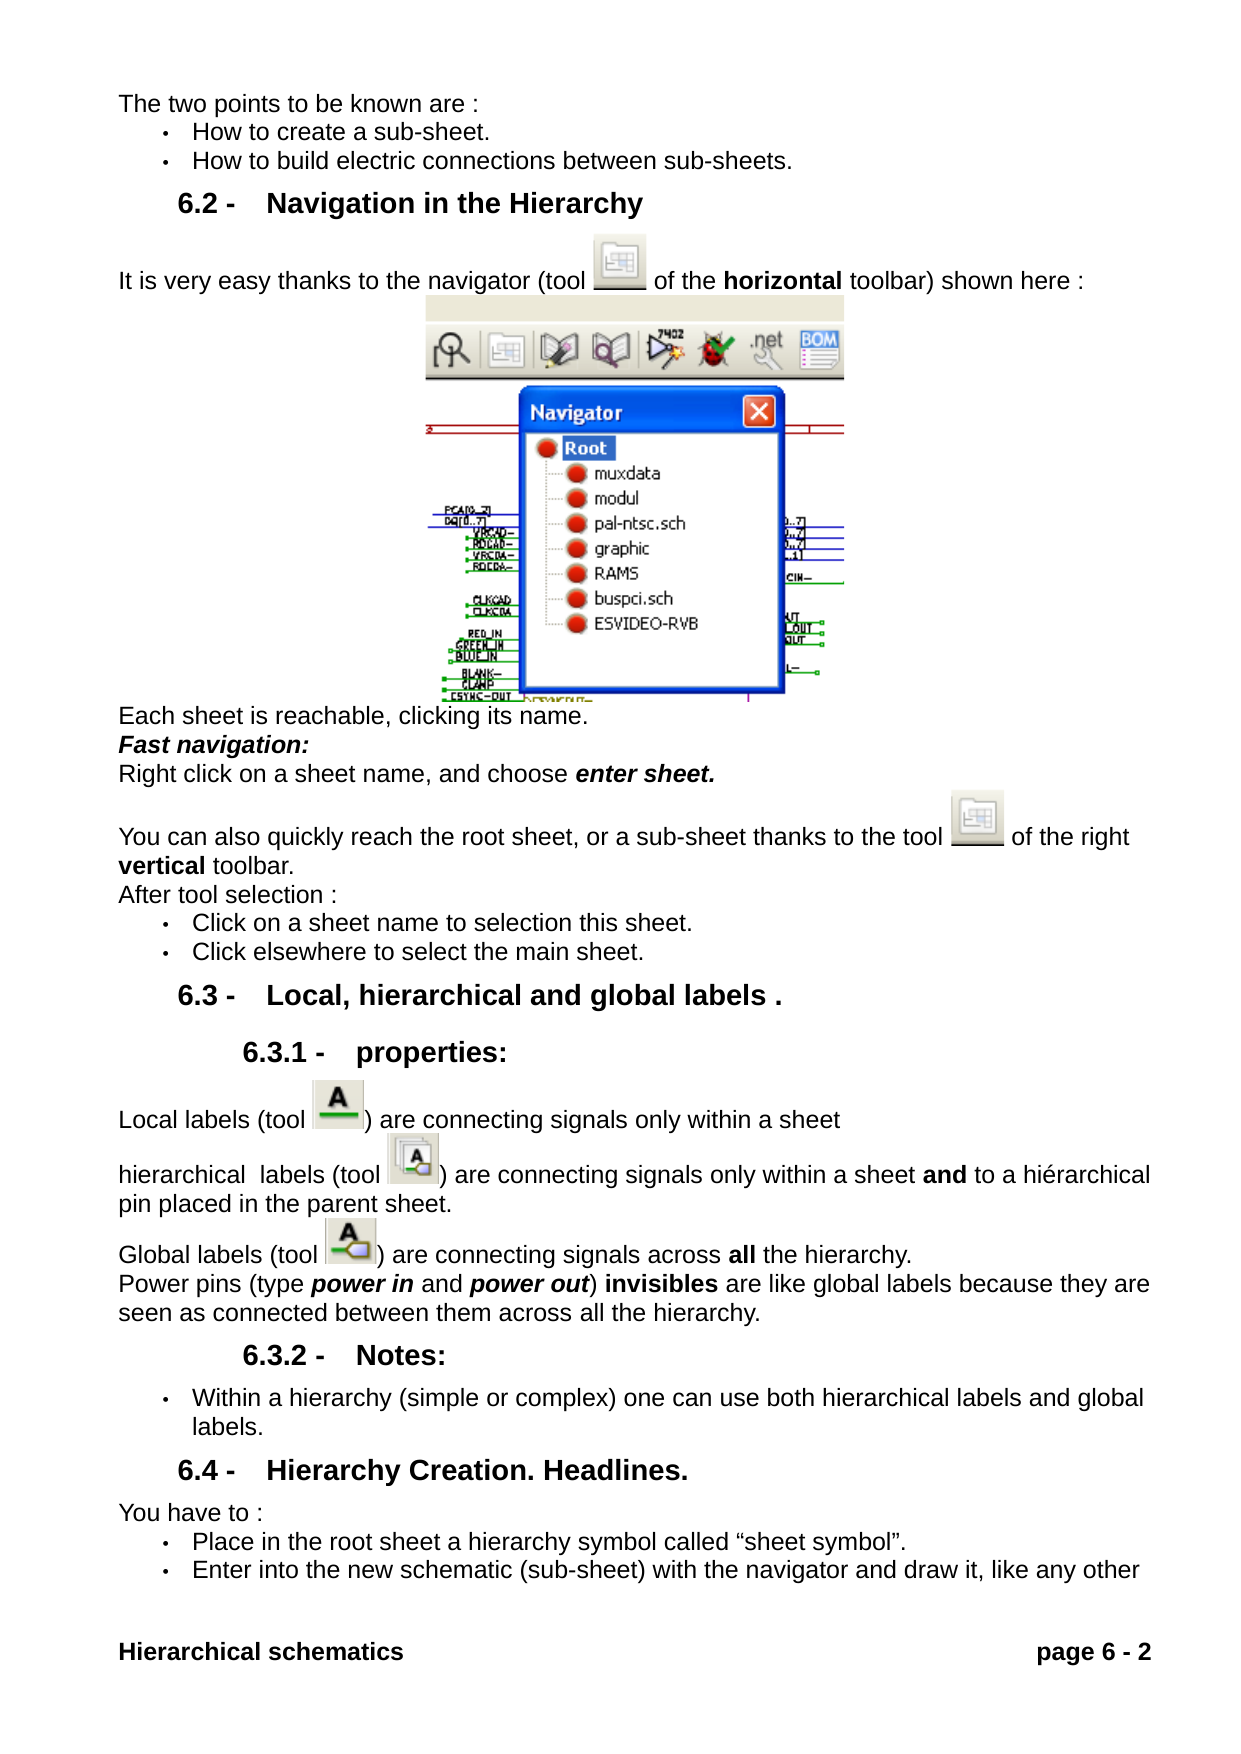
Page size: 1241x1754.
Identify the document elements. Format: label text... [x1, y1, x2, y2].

list Place in the root sheet a hierarchy symbol called “sheet symbol”. [162, 1527, 1152, 1556]
text hierarchical labels (tool ) are connecting signals only within a sheet and to a hiérarchical pin placed in the parent sheet. [118, 1134, 1152, 1218]
picture [387, 1133, 439, 1184]
picture [325, 1218, 377, 1264]
subtitle Hierarchy Creation. Headlines. [177, 1453, 1152, 1486]
list How to build electric connections between sub-sheets. [162, 146, 1152, 175]
list Enter into the new schematic (sub-sheet) with the navigator and draw it, like any other [162, 1556, 1152, 1584]
picture [951, 787, 1005, 846]
text Fast navigation: [118, 730, 1152, 759]
picture [593, 231, 647, 290]
text It is very easy thanks to the navigator (tool of the horizontal toolbar) shown here : [118, 232, 1152, 295]
picture [425, 295, 845, 702]
text Each sheet is reachable, clicking its name. [118, 701, 1152, 730]
text After tool selection : [118, 879, 1152, 908]
list How to create a sub-sheet. [162, 117, 1152, 146]
text You have to : [118, 1498, 1152, 1527]
subtitle Notes: [242, 1338, 1152, 1372]
picture [312, 1080, 364, 1129]
list Click elsewhere to select the main sheet. [162, 937, 1152, 966]
subtitle Local, hierarchical and global labels . [177, 978, 1152, 1011]
text Right click on a sheet name, and choose enter sheet. [118, 759, 1152, 788]
list Click on a sheet name to selection this sheet. [162, 908, 1152, 937]
text Local labels (tool ) are connecting signals only within a sheet [118, 1080, 1152, 1134]
text Global labels (tool ) are connecting signals across all the hierarchy. [118, 1218, 1152, 1269]
list Within a hierarchy (simple or complex) one can use both hierarchical labels and global labels. [162, 1383, 1152, 1441]
subtitle properties: [242, 1035, 1152, 1068]
text You can also quickly reach the root sheet, or a sub-sheet thanks to the tool of the right vertical toolbar. [118, 788, 1152, 879]
text Power pins (type power in and power out) invisibles are like global labels because they are seen as connected between them across all the hierarchy. [118, 1269, 1152, 1326]
subtitle Navigation in the Hierarchy [177, 187, 1152, 220]
text The two points to be known are : [118, 88, 1152, 117]
